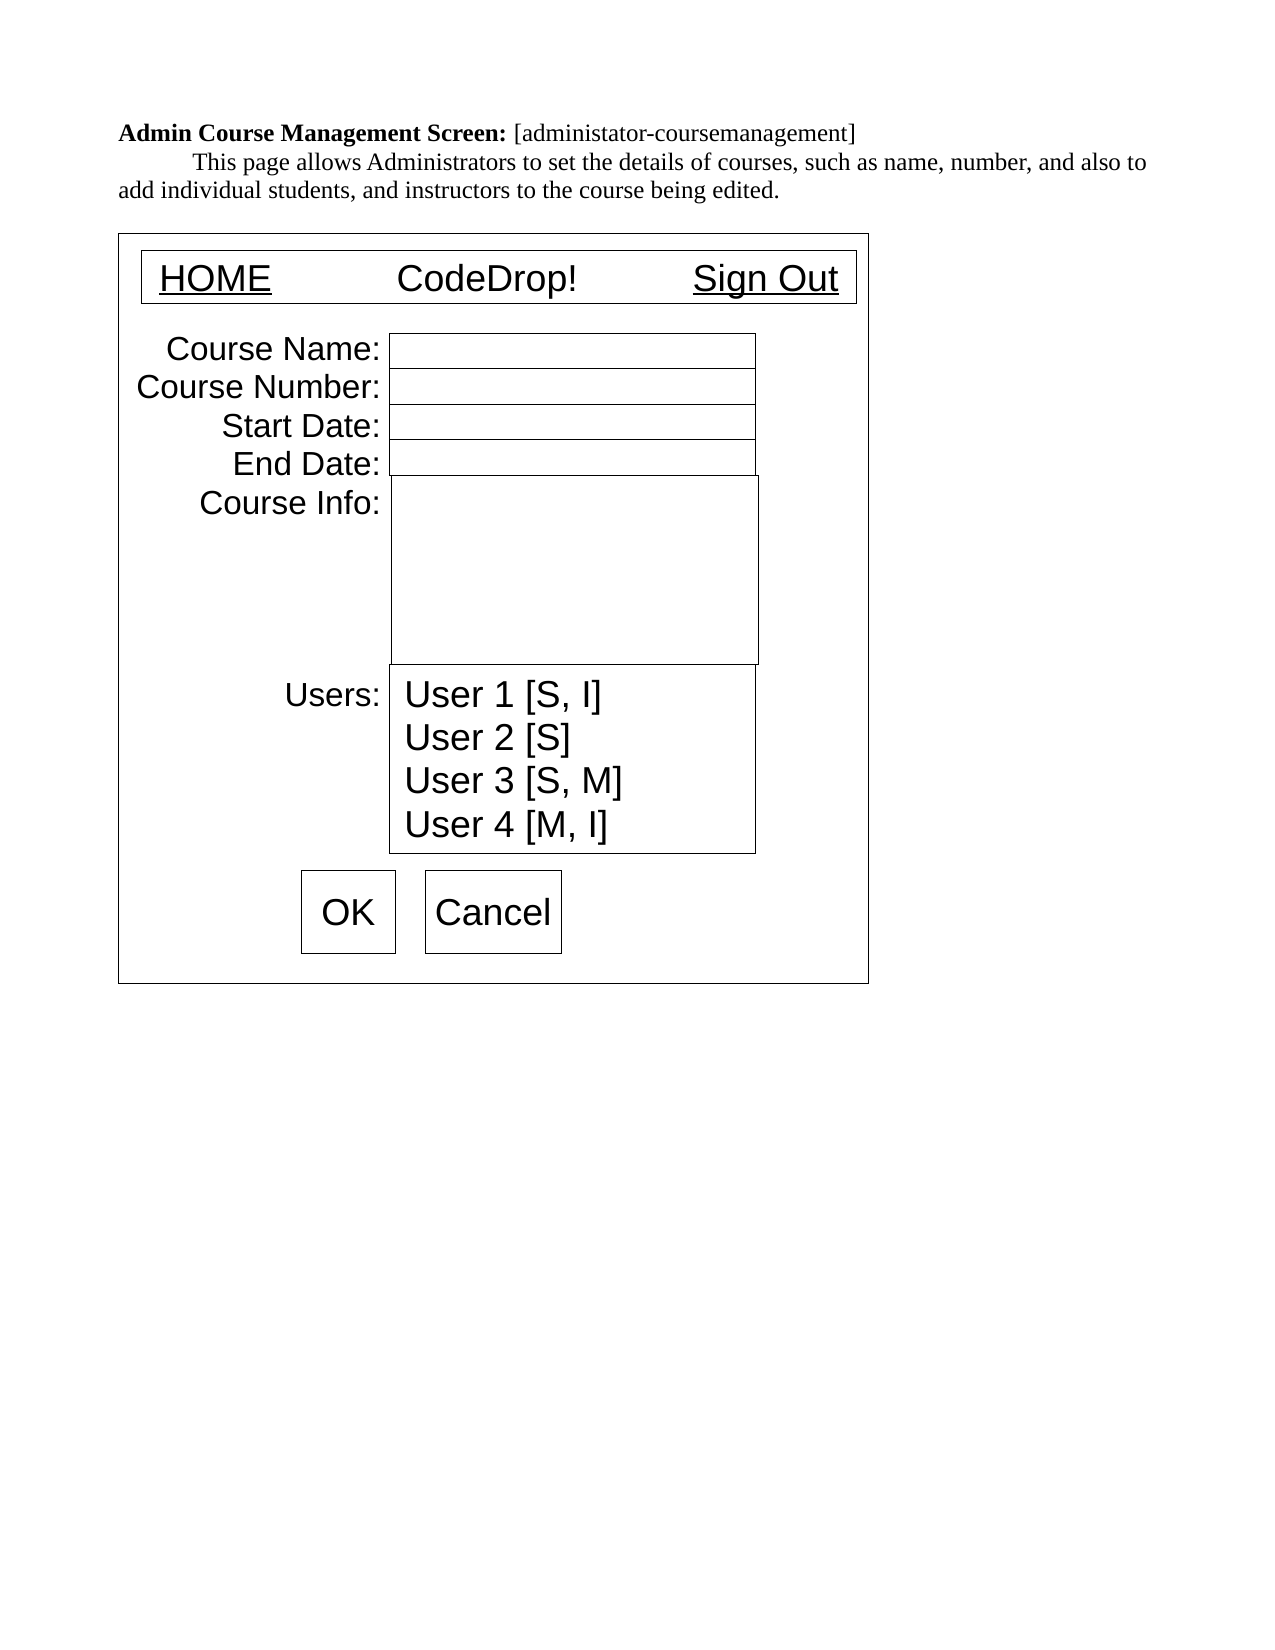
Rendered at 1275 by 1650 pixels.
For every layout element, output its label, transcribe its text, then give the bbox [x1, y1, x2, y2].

text Admin Course Management Screen: [administator-coursemanagement] [118, 118, 1157, 147]
text This page allows Administrators to set the details of courses, such as name, number, and also to add individual students, and instructors to the course being edited. [118, 147, 1157, 204]
